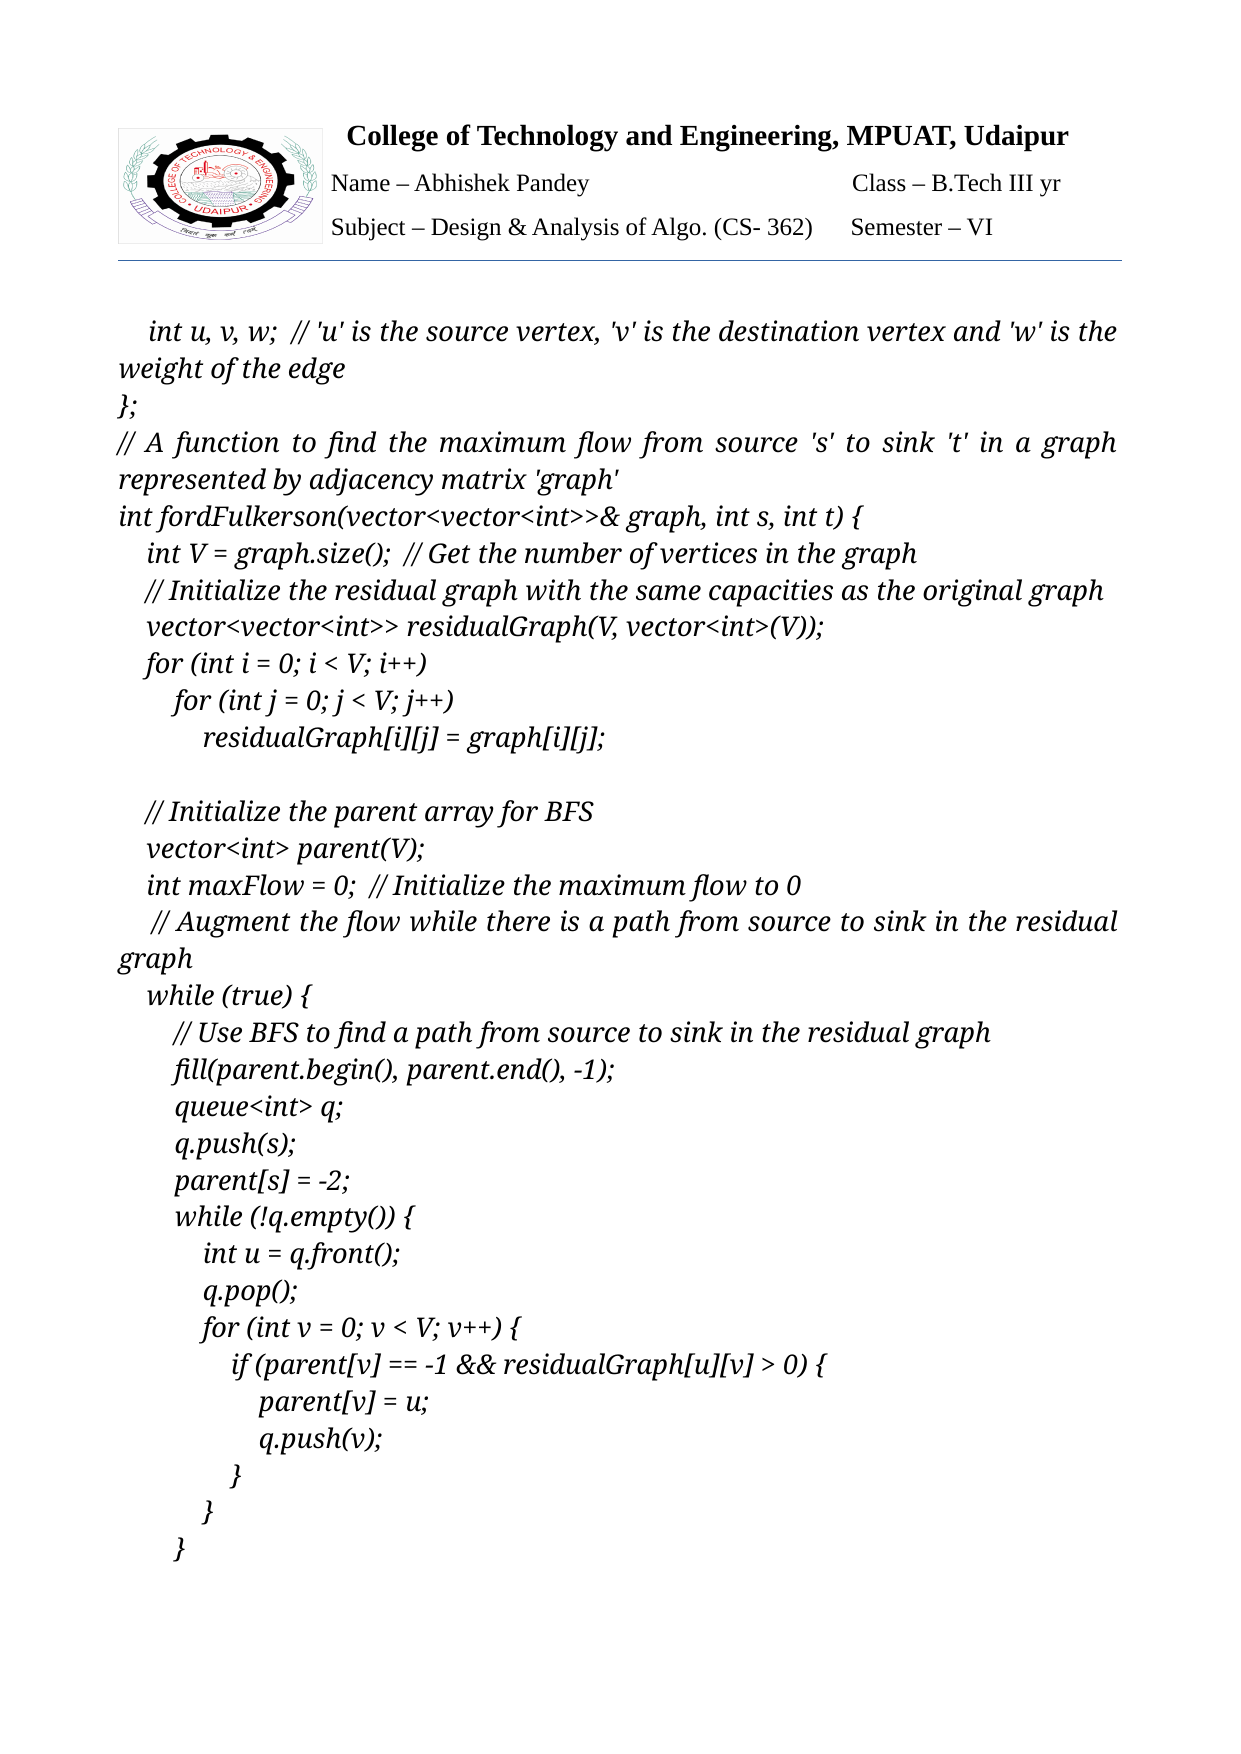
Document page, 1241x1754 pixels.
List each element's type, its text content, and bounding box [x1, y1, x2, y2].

text int V = graph.size(); // Get the number of vertices in the graph [118, 534, 1122, 571]
text fill(parent.begin(), parent.end(), -1); [118, 1050, 1122, 1087]
text for (int i = 0; i < V; i++) [118, 645, 1122, 682]
text parent[v] = u; [118, 1382, 1122, 1419]
text } [118, 1530, 1122, 1567]
text vector<vector<int>> residualGraph(V, vector<int>(V)); [118, 608, 1122, 645]
text int maxFlow = 0; // Initialize the maximum flow to 0 [118, 866, 1122, 903]
text while (true) { [118, 977, 1122, 1013]
text // Initialize the parent array for BFS [118, 792, 1122, 829]
text q.push(v); [118, 1419, 1122, 1456]
picture [118, 128, 323, 244]
text residualGraph[i][j] = graph[i][j]; [118, 718, 1122, 755]
text // Augment the flow while there is a path from source to sink in the residual graph [118, 903, 1122, 977]
text // A function to find the maximum flow from source 's' to sink 't' in a graph represented by adjacency matrix 'graph' [118, 423, 1122, 497]
text q.pop(); [118, 1272, 1122, 1308]
text if (parent[v] == -1 && residualGraph[u][v] > 0) { [118, 1345, 1122, 1382]
text int u = q.front(); [118, 1235, 1122, 1272]
text }; [118, 387, 1122, 423]
text q.push(s); [118, 1124, 1122, 1161]
text } [118, 1493, 1122, 1530]
text while (!q.empty()) { [118, 1198, 1122, 1235]
text for (int j = 0; j < V; j++) [118, 682, 1122, 718]
text // Initialize the residual graph with the same capacities as the original graph [118, 571, 1122, 608]
text parent[s] = -2; [118, 1161, 1122, 1198]
text for (int v = 0; v < V; v++) { [118, 1308, 1122, 1345]
text int u, v, w; // 'u' is the source vertex, 'v' is the destination vertex and 'w' is the weight of the edge [118, 313, 1122, 387]
text } [118, 1456, 1122, 1493]
text int fordFulkerson(vector<vector<int>>& graph, int s, int t) { [118, 497, 1122, 534]
text queue<int> q; [118, 1087, 1122, 1124]
text // Use BFS to find a path from source to sink in the residual graph [118, 1013, 1122, 1050]
text vector<int> parent(V); [118, 829, 1122, 866]
